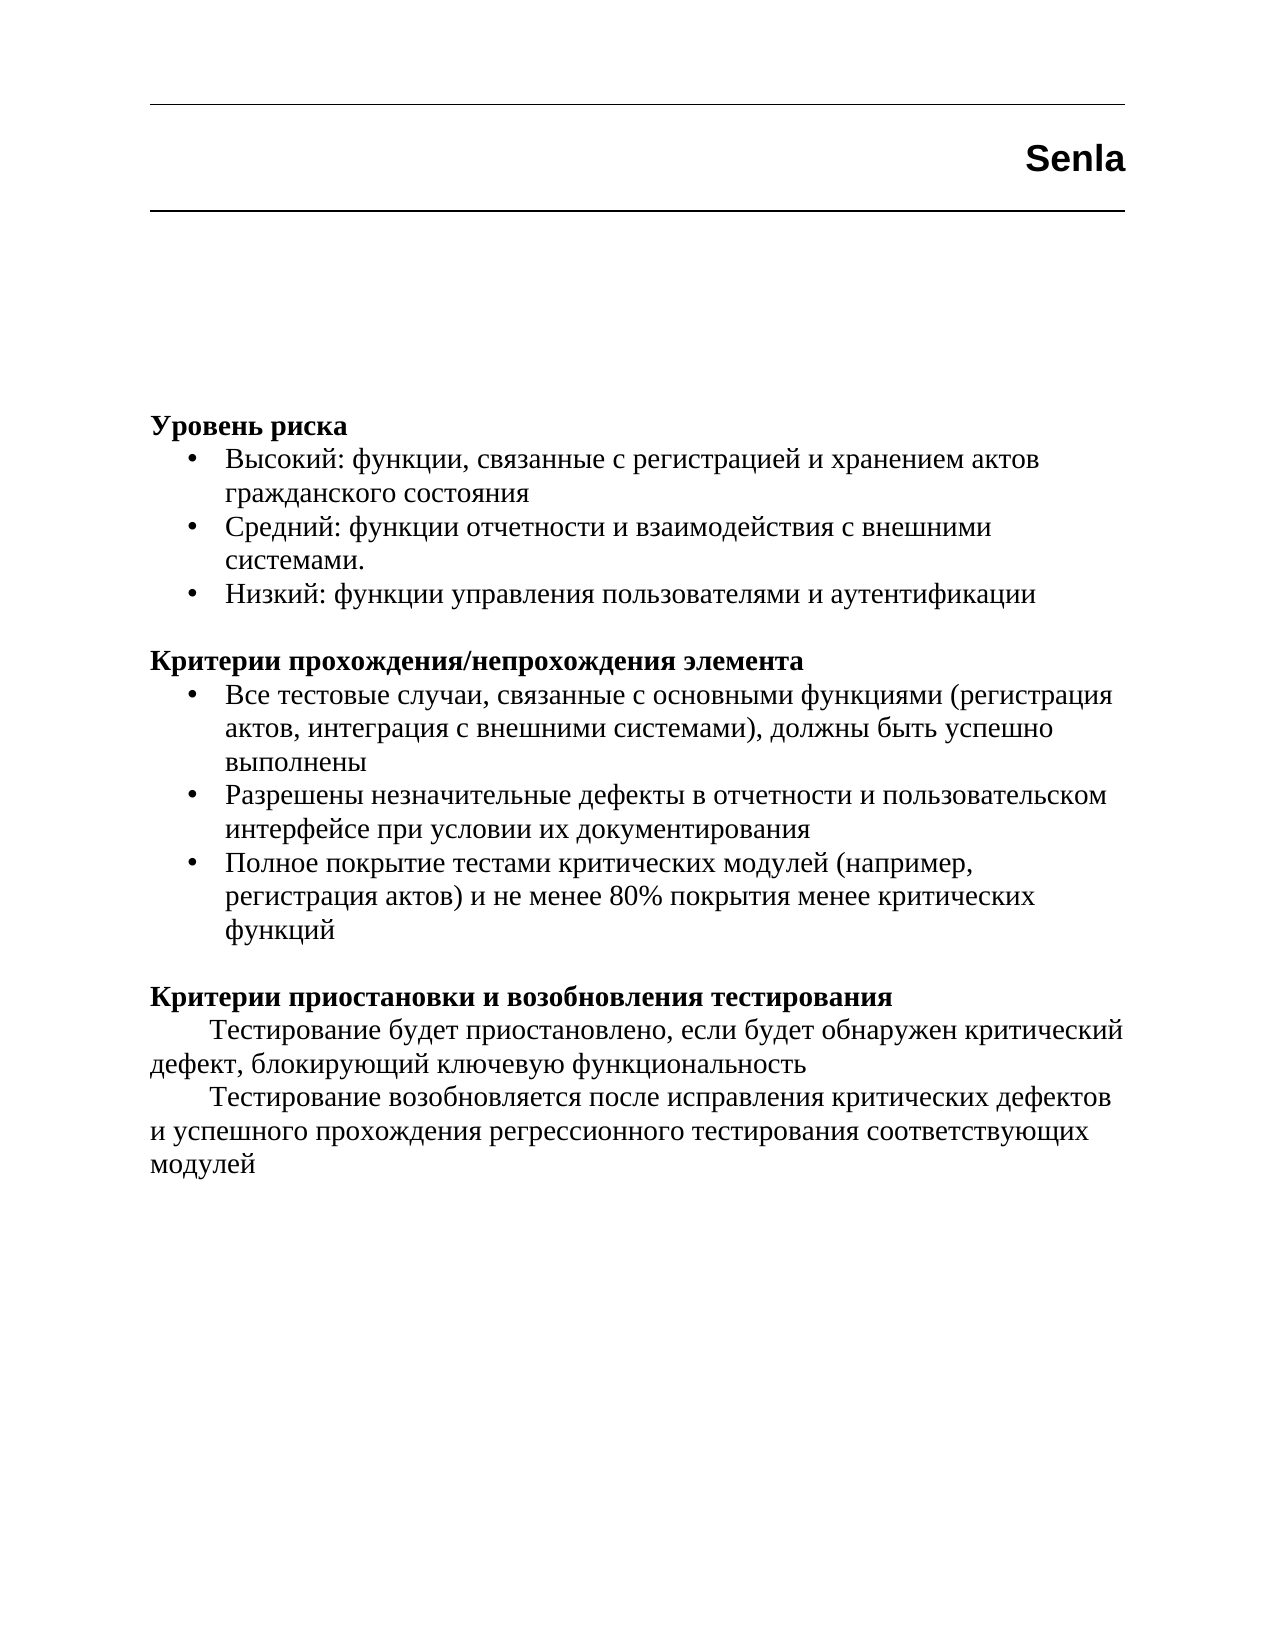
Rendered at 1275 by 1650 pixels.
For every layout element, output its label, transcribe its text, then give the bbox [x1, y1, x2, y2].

text Уровень риска [150, 408, 1125, 442]
list Средний: функции отчетности и взаимодействия с внешними системами. [187, 509, 1125, 576]
text Критерии прохождения/непрохождения элемента [150, 643, 1125, 677]
text Тестирование будет приостановлено, если будет обнаружен критический дефект, блокирующий ключевую функциональность [150, 1012, 1125, 1079]
list Все тестовые случаи, связанные с основными функциями (регистрация актов, интеграция с внешними системами), должны быть успешно выполнены [187, 677, 1125, 777]
list Низкий: функции управления пользователями и аутентификации [187, 576, 1125, 610]
text Тестирование возобновляется после исправления критических дефектов и успешного прохождения регрессионного тестирования соответствующих модулей [150, 1079, 1125, 1180]
list Полное покрытие тестами критических модулей (например, регистрация актов) и не менее 80% покрытия менее критических функций [187, 845, 1125, 945]
text Критерии приостановки и возобновления тестирования [150, 979, 1125, 1012]
list Разрешены незначительные дефекты в отчетности и пользовательском интерфейсе при условии их документирования [187, 777, 1125, 845]
list Высокий: функции, связанные с регистрацией и хранением актов гражданского состояния [187, 442, 1125, 509]
